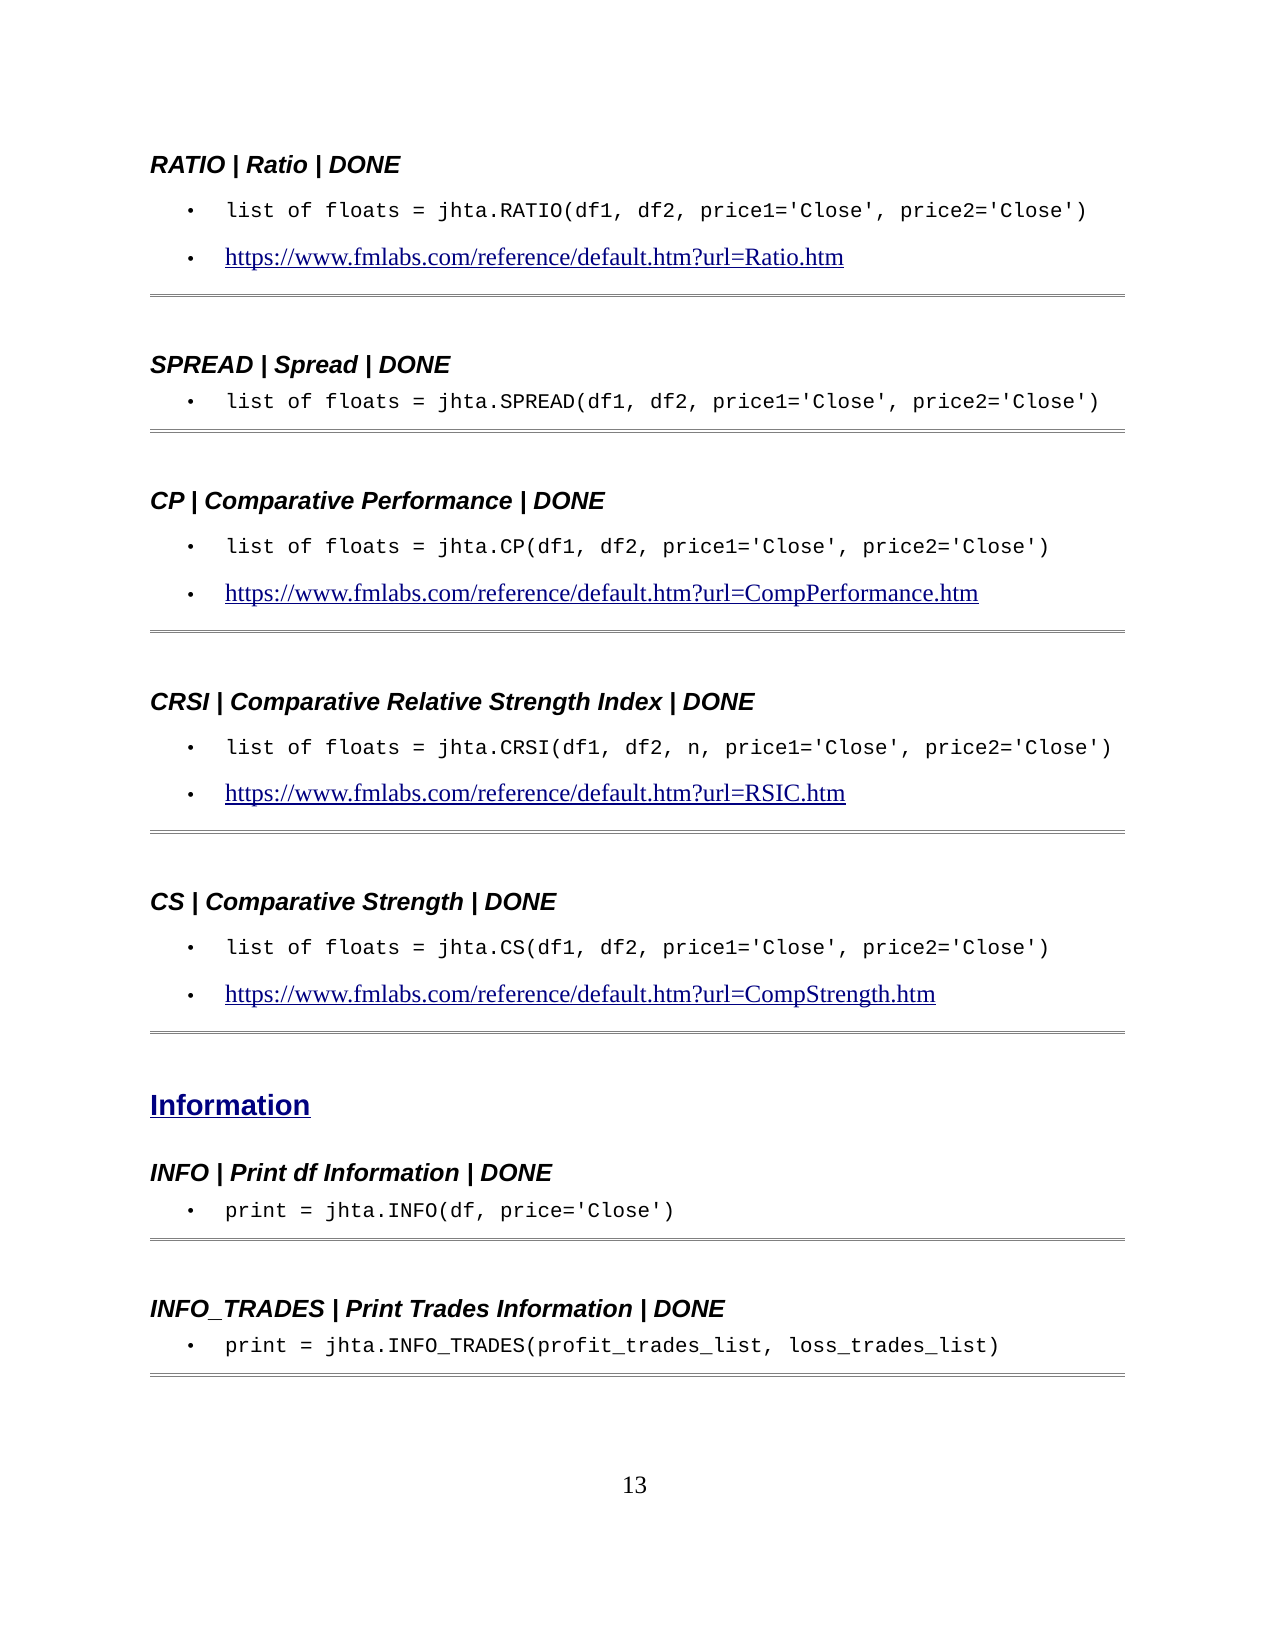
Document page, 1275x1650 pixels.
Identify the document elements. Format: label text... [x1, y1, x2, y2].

list https://www.fmlabs.com/reference/default.htm?url=CompPerformance.htm [187, 578, 1125, 607]
subtitle INFO | Print df Information | DONE [150, 1158, 1125, 1187]
list list of floats = jhta.CP(df1, df2, price1='Close', price2='Close') [187, 536, 1125, 560]
list list of floats = jhta.RATIO(df1, df2, price1='Close', price2='Close') [187, 200, 1125, 224]
subtitle CRSI | Comparative Relative Strength Index | DONE [150, 687, 1125, 715]
subtitle SPREAD | Spread | DONE [150, 350, 1125, 379]
list https://www.fmlabs.com/reference/default.htm?url=CompStrength.htm [187, 979, 1125, 1007]
list print = jhta.INFO_TRADES(profit_trades_list, loss_trades_list) [187, 1335, 1125, 1359]
list list of floats = jhta.SPREAD(df1, df2, price1='Close', price2='Close') [187, 391, 1125, 415]
list print = jhta.INFO(df, price='Close') [187, 1199, 1125, 1223]
subtitle INFO_TRADES | Print Trades Information | DONE [150, 1294, 1125, 1323]
list https://www.fmlabs.com/reference/default.htm?url=Ratio.htm [187, 242, 1125, 270]
subtitle CS | Comparative Strength | DONE [150, 887, 1125, 916]
list list of floats = jhta.CRSI(df1, df2, n, price1='Close', price2='Close') [187, 737, 1125, 760]
subtitle RATIO | Ratio | DONE [150, 150, 1125, 178]
list https://www.fmlabs.com/reference/default.htm?url=RSIC.htm [187, 778, 1125, 807]
list list of floats = jhta.CS(df1, df2, price1='Close', price2='Close') [187, 937, 1125, 961]
subtitle CP | Comparative Performance | DONE [150, 486, 1125, 515]
subtitle Information [150, 1087, 1125, 1121]
